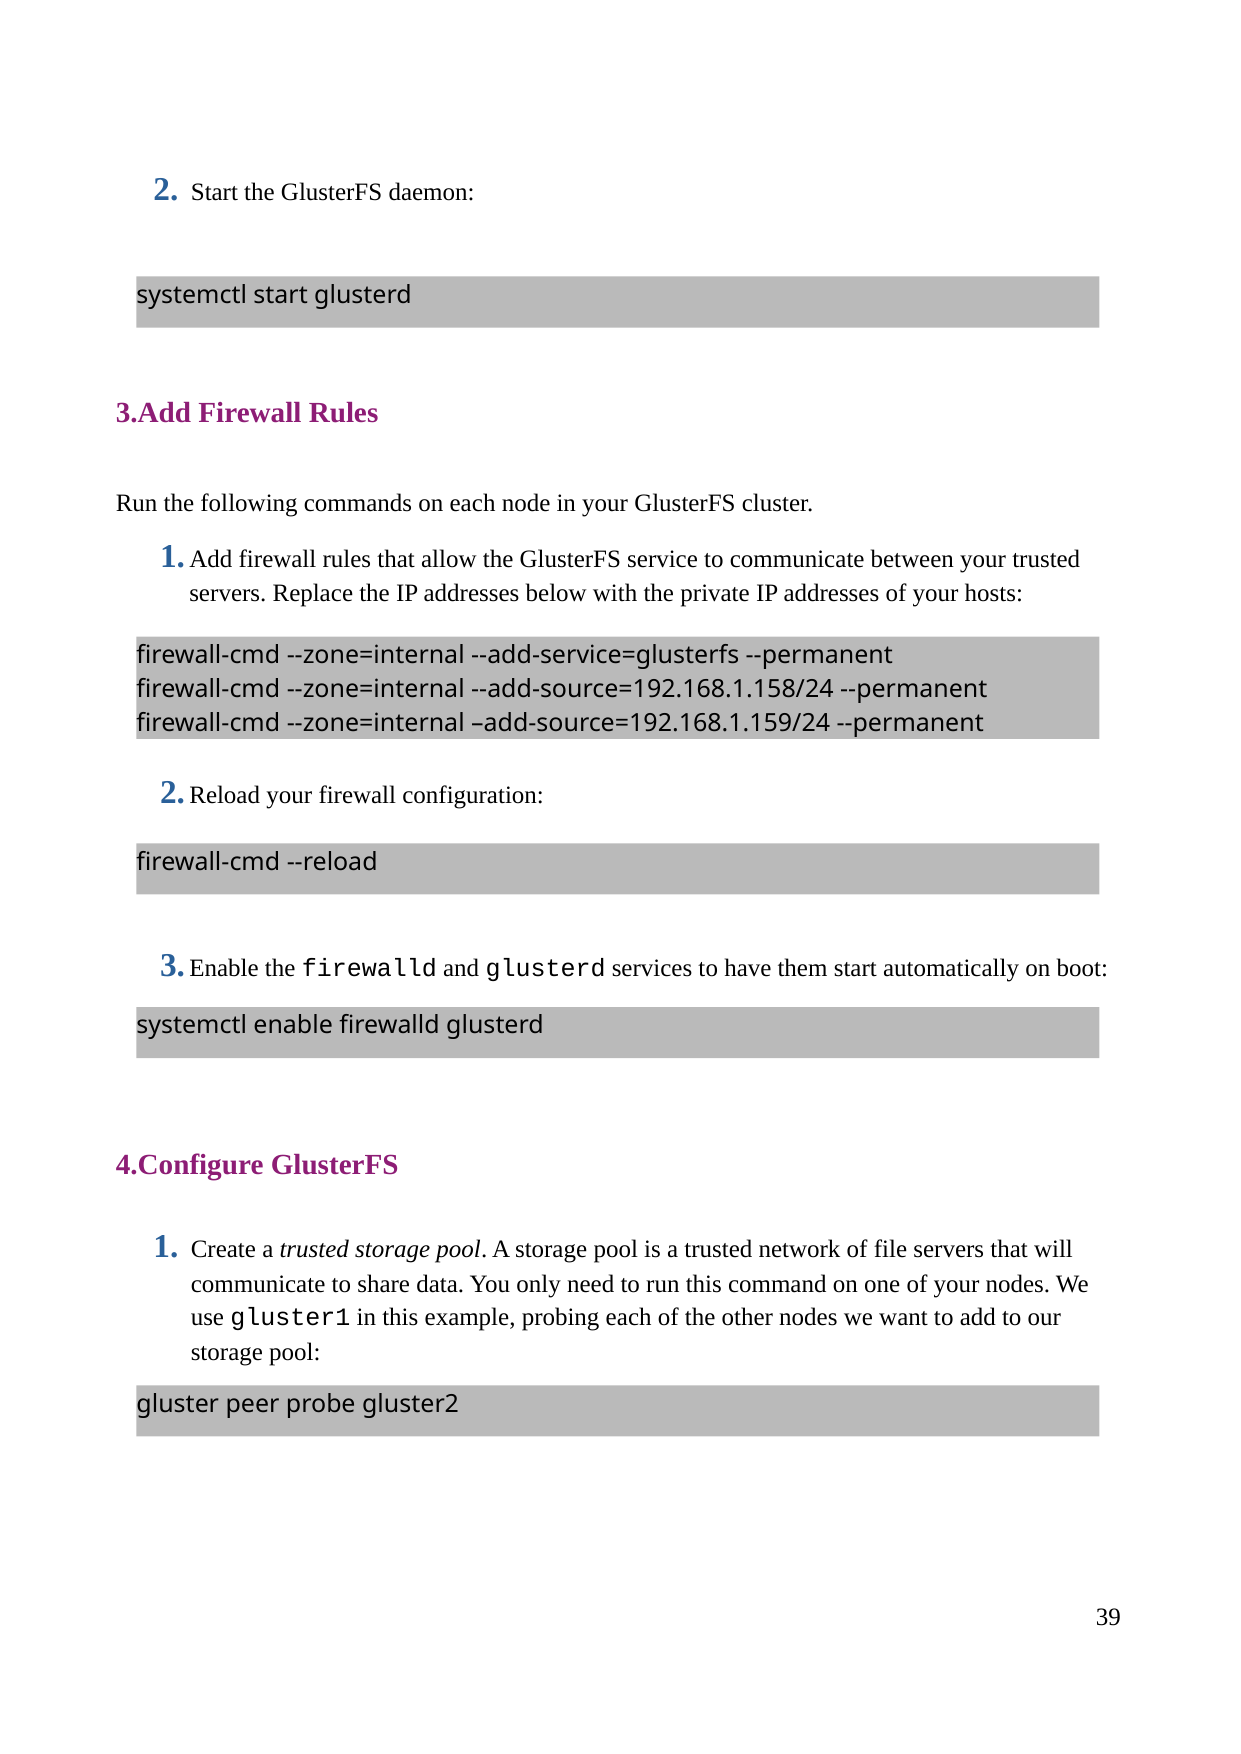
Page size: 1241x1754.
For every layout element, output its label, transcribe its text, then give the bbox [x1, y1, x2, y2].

list Enable the firewalld and glusterd services to have them start automatically on boot: [160, 945, 1120, 984]
list Create a trusted storage pool. A storage pool is a trusted network of file servers that will communicate to share data. You only need to run this command on one of your nodes. We use gluster1 in this example, probing each of the other nodes we want to add to our storage pool: [153, 1226, 1120, 1366]
subtitle 4.Configure GlusterFS [116, 1147, 1120, 1214]
list Add firewall rules that allow the GlusterFS service to communicate between your trusted servers. Replace the IP addresses below with the private IP addresses of your hosts: [160, 536, 1120, 607]
list Start the GlusterFS daemon: [153, 169, 1120, 207]
subtitle 3.Add Firewall Rules [116, 289, 1120, 428]
text Run the following commands on each node in your GlusterFS cluster. [116, 488, 1120, 517]
list Reload your firewall configuration: [160, 773, 1120, 811]
